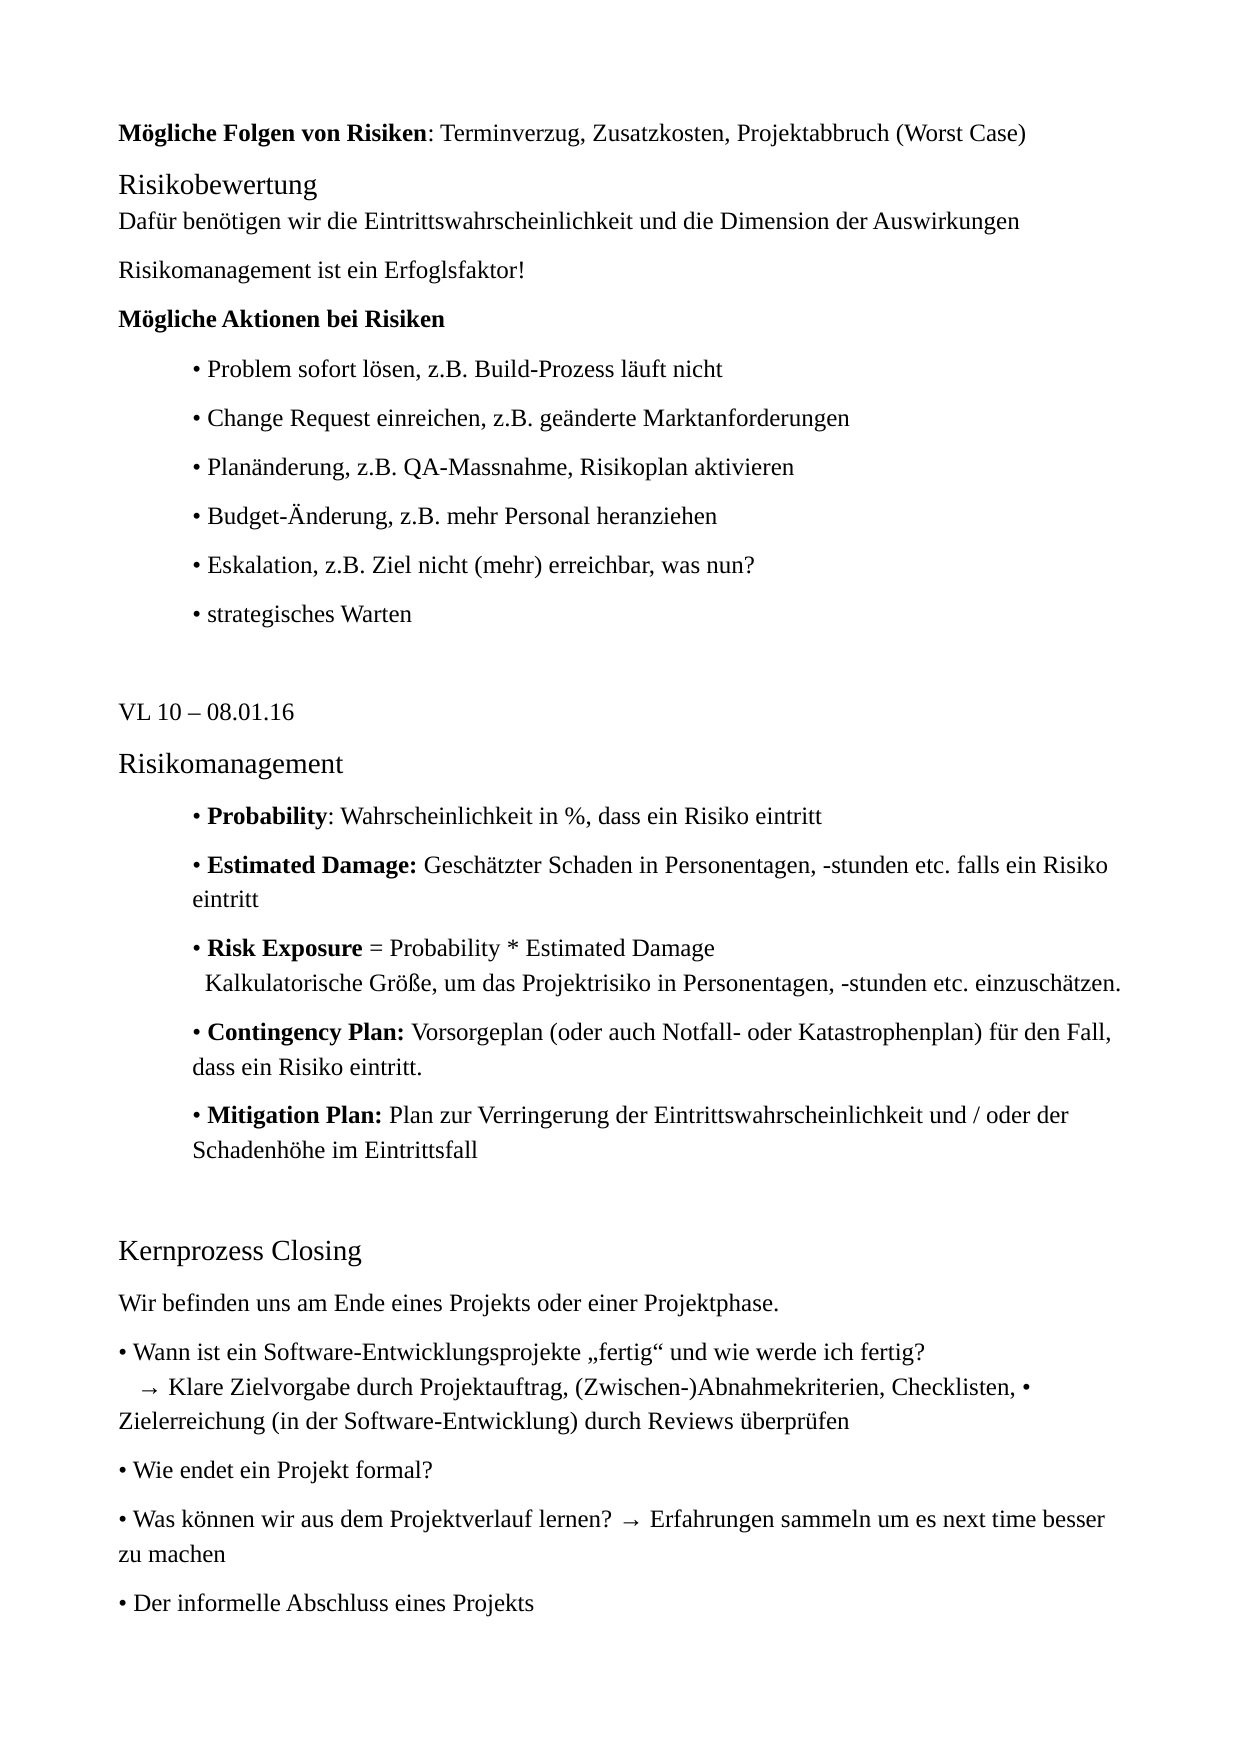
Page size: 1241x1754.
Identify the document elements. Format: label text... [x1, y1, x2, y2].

text Kernprozess Closing [118, 1233, 1122, 1267]
text VL 10 – 08.01.16 [118, 697, 1122, 726]
text • Probability: Wahrscheinlichkeit in %, dass ein Risiko eintritt [192, 801, 1122, 830]
text • Change Request einreichen, z.B. geänderte Marktanforderungen [192, 403, 1122, 431]
text • Contingency Plan: Vorsorgeplan (oder auch Notfall- oder Katastrophenplan) für den Fall, dass ein Risiko eintritt. [192, 1017, 1122, 1080]
text • Risk Exposure = Probability * Estimated Damage Kalkulatorische Größe, um das Projektrisiko in Personentagen, -stunden etc. einzuschätzen. [192, 933, 1122, 997]
text • Estimated Damage: Geschätzter Schaden in Personentagen, -stunden etc. falls ein Risiko eintritt [192, 850, 1122, 913]
text Mögliche Aktionen bei Risiken [118, 304, 1122, 333]
text • Planänderung, z.B. QA-Massnahme, Risikoplan aktivieren [192, 452, 1122, 481]
text Risikomanagement ist ein Erfoglsfaktor! [118, 256, 1122, 284]
text • Mitigation Plan: Plan zur Verringerung der Eintrittswahrscheinlichkeit und / oder der Schadenhöhe im Eintrittsfall [192, 1101, 1122, 1164]
text Risikomanagement [118, 746, 1122, 780]
text • strategisches Warten [192, 599, 1122, 628]
text Wir befinden uns am Ende eines Projekts oder einer Projektphase. [118, 1288, 1122, 1317]
text • Was können wir aus dem Projektverlauf lernen? → Erfahrungen sammeln um es next time besser zu machen [118, 1504, 1122, 1567]
text • Wann ist ein Software-Entwicklungsprojekte „fertig“ und wie werde ich fertig? → Klare Zielvorgabe durch Projektauftrag, (Zwischen-)Abnahmekriterien, Checklisten, • Zielerreichung (in der Software-Entwicklung) durch Reviews überprüfen [118, 1337, 1122, 1435]
text Mögliche Folgen von Risiken: Terminverzug, Zusatzkosten, Projektabbruch (Worst Case) [118, 118, 1122, 147]
text • Budget-Änderung, z.B. mehr Personal heranziehen [192, 501, 1122, 529]
text • Der informelle Abschluss eines Projekts [118, 1588, 1122, 1616]
text • Problem sofort lösen, z.B. Build-Prozess läuft nicht [192, 354, 1122, 382]
text • Eskalation, z.B. Ziel nicht (mehr) erreichbar, was nun? [192, 550, 1122, 579]
text • Wie endet ein Projekt formal? [118, 1455, 1122, 1484]
text Risikobewertung Dafür benötigen wir die Eintrittswahrscheinlichkeit und die Dimension der Auswirkungen [118, 167, 1122, 235]
